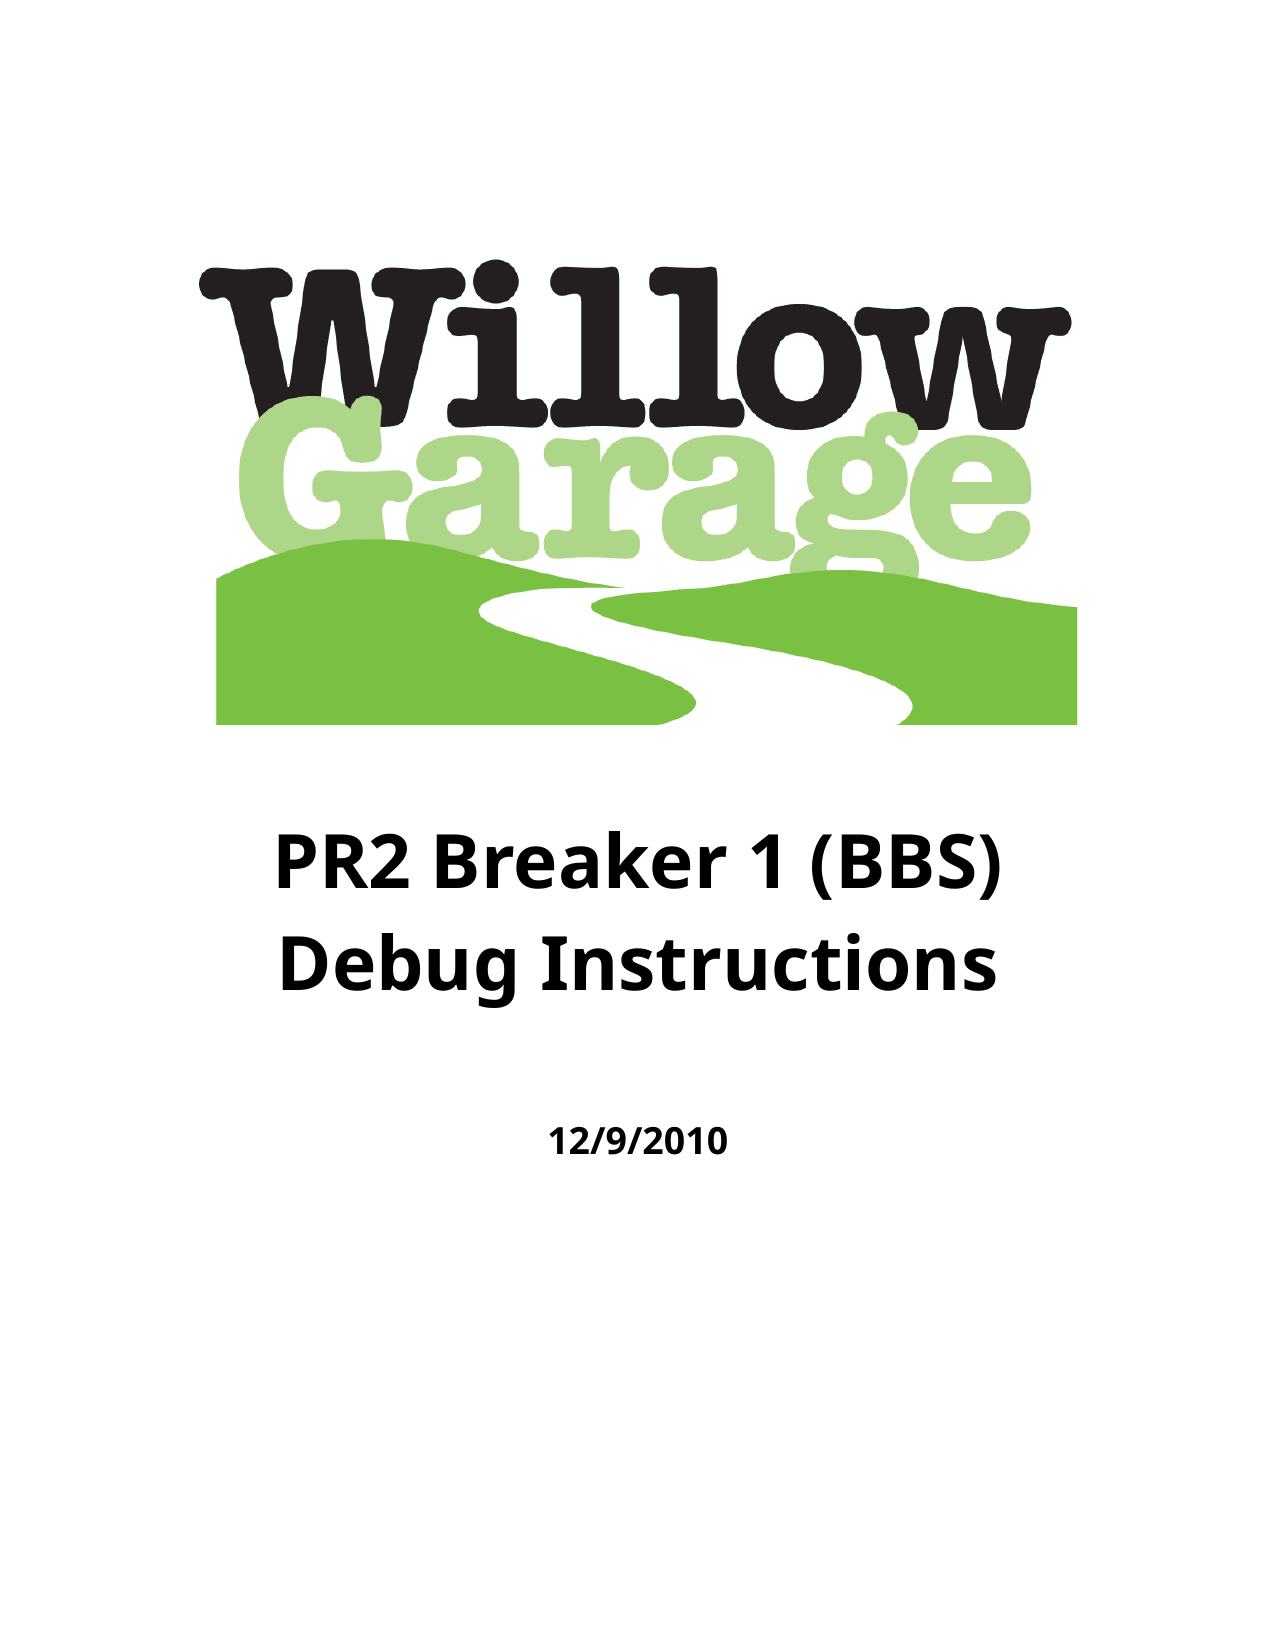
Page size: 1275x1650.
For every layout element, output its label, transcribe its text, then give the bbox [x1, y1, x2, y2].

text 12/9/2010 [118, 1115, 1157, 1166]
text PR2 Breaker 1 (BBS) [118, 808, 1157, 910]
picture [124, 151, 1175, 826]
text Debug Instructions [118, 910, 1157, 1012]
